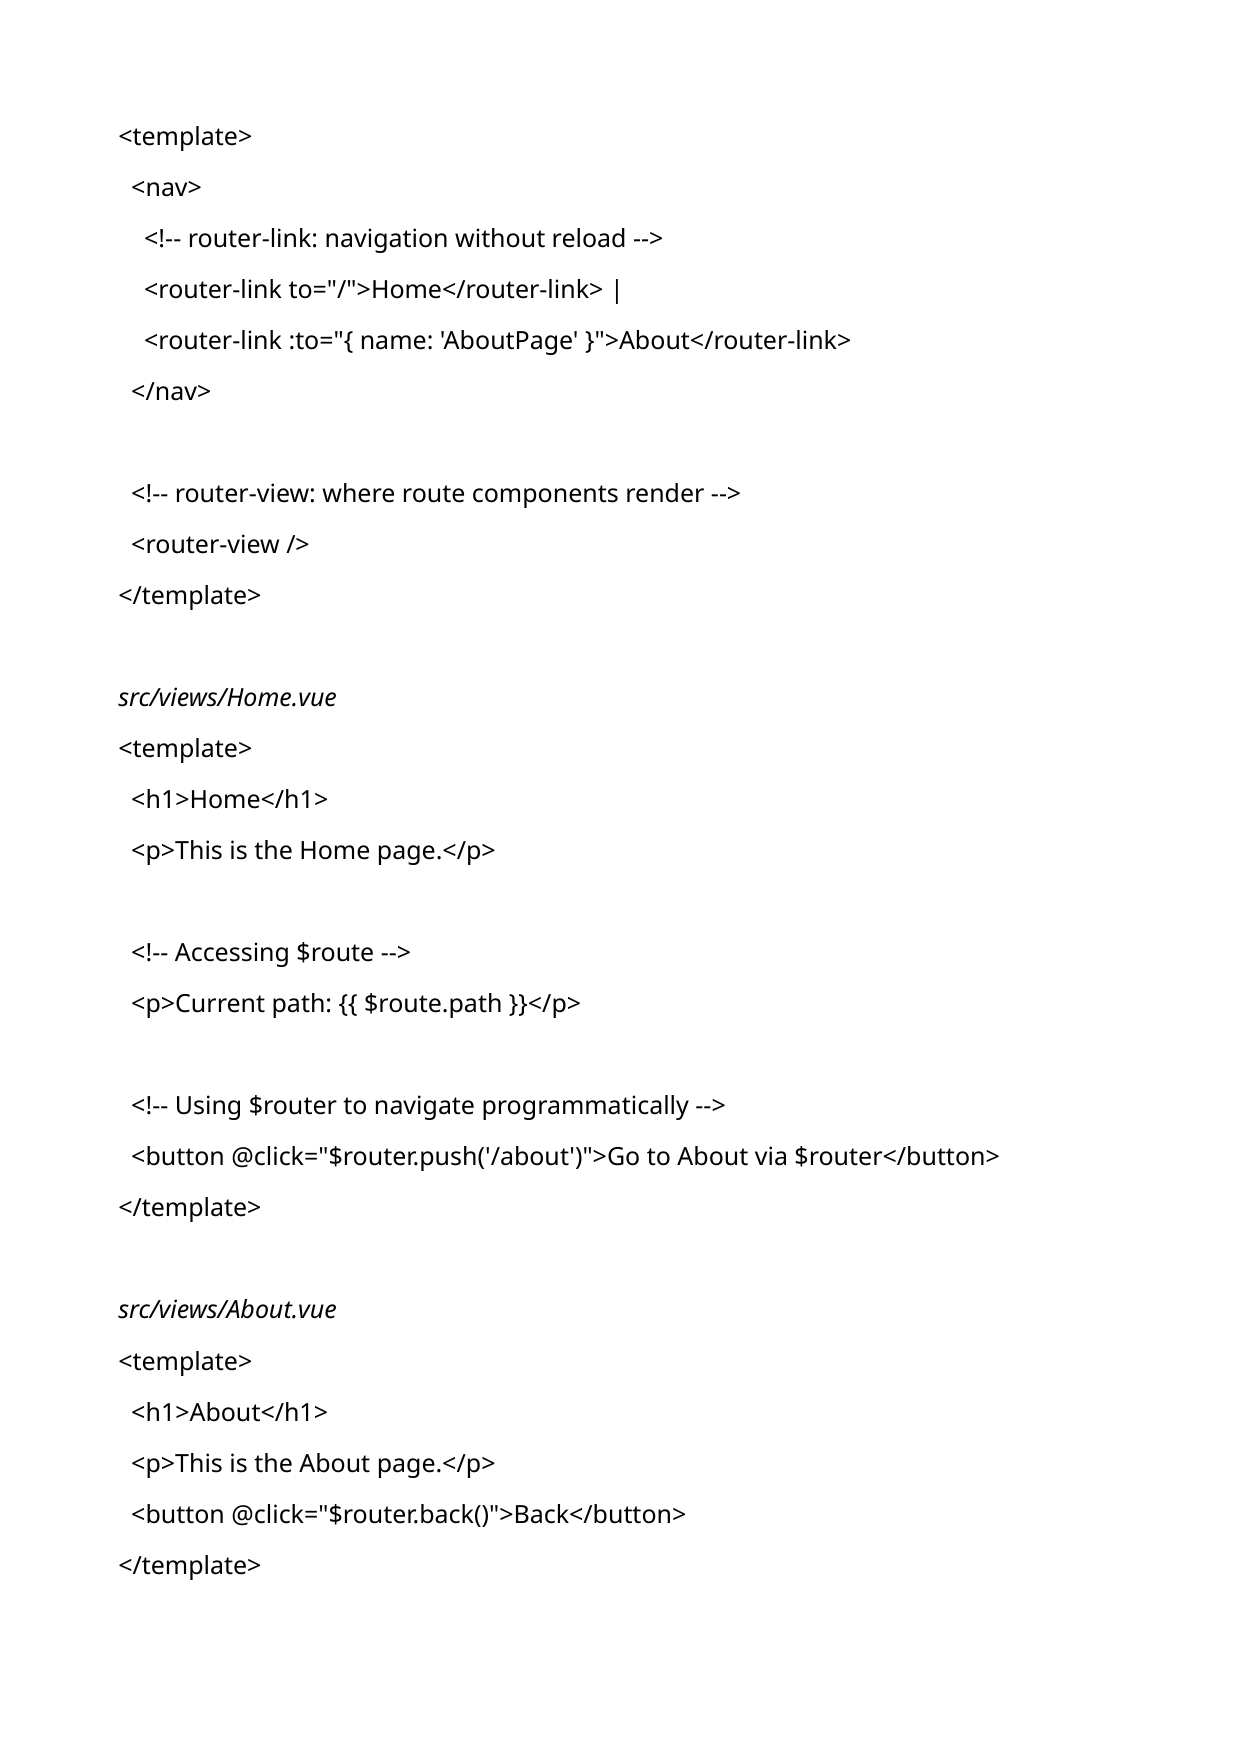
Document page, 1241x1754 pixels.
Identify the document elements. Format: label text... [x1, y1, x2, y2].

text <!-- Accessing $route --> [118, 935, 1122, 969]
text src/views/Home.vue [118, 679, 1122, 714]
text <nav> [118, 169, 1122, 203]
text <button @click="$router.back()">Back</button> [118, 1496, 1122, 1530]
text <template> [118, 1343, 1122, 1377]
text src/views/About.vue [118, 1292, 1122, 1326]
text </nav> [118, 373, 1122, 407]
text </template> [118, 1190, 1122, 1224]
text </template> [118, 577, 1122, 612]
text <!-- router‑view: where route components render --> [118, 475, 1122, 509]
text <router-view /> [118, 526, 1122, 561]
text <!-- router‑link: navigation without reload --> [118, 220, 1122, 254]
text <router-link to="/">Home</router-link> | [118, 271, 1122, 305]
text <template> [118, 118, 1122, 152]
text <!-- Using $router to navigate programmatically --> [118, 1088, 1122, 1122]
text <h1>About</h1> [118, 1394, 1122, 1428]
text <router-link :to="{ name: 'AboutPage' }">About</router-link> [118, 322, 1122, 356]
text </template> [118, 1547, 1122, 1581]
text <template> [118, 731, 1122, 765]
text <p>This is the Home page.</p> [118, 833, 1122, 867]
text <p>Current path: {{ $route.path }}</p> [118, 986, 1122, 1020]
text <p>This is the About page.</p> [118, 1445, 1122, 1479]
text <h1>Home</h1> [118, 782, 1122, 816]
text <button @click="$router.push('/about')">Go to About via $router</button> [118, 1139, 1122, 1173]
